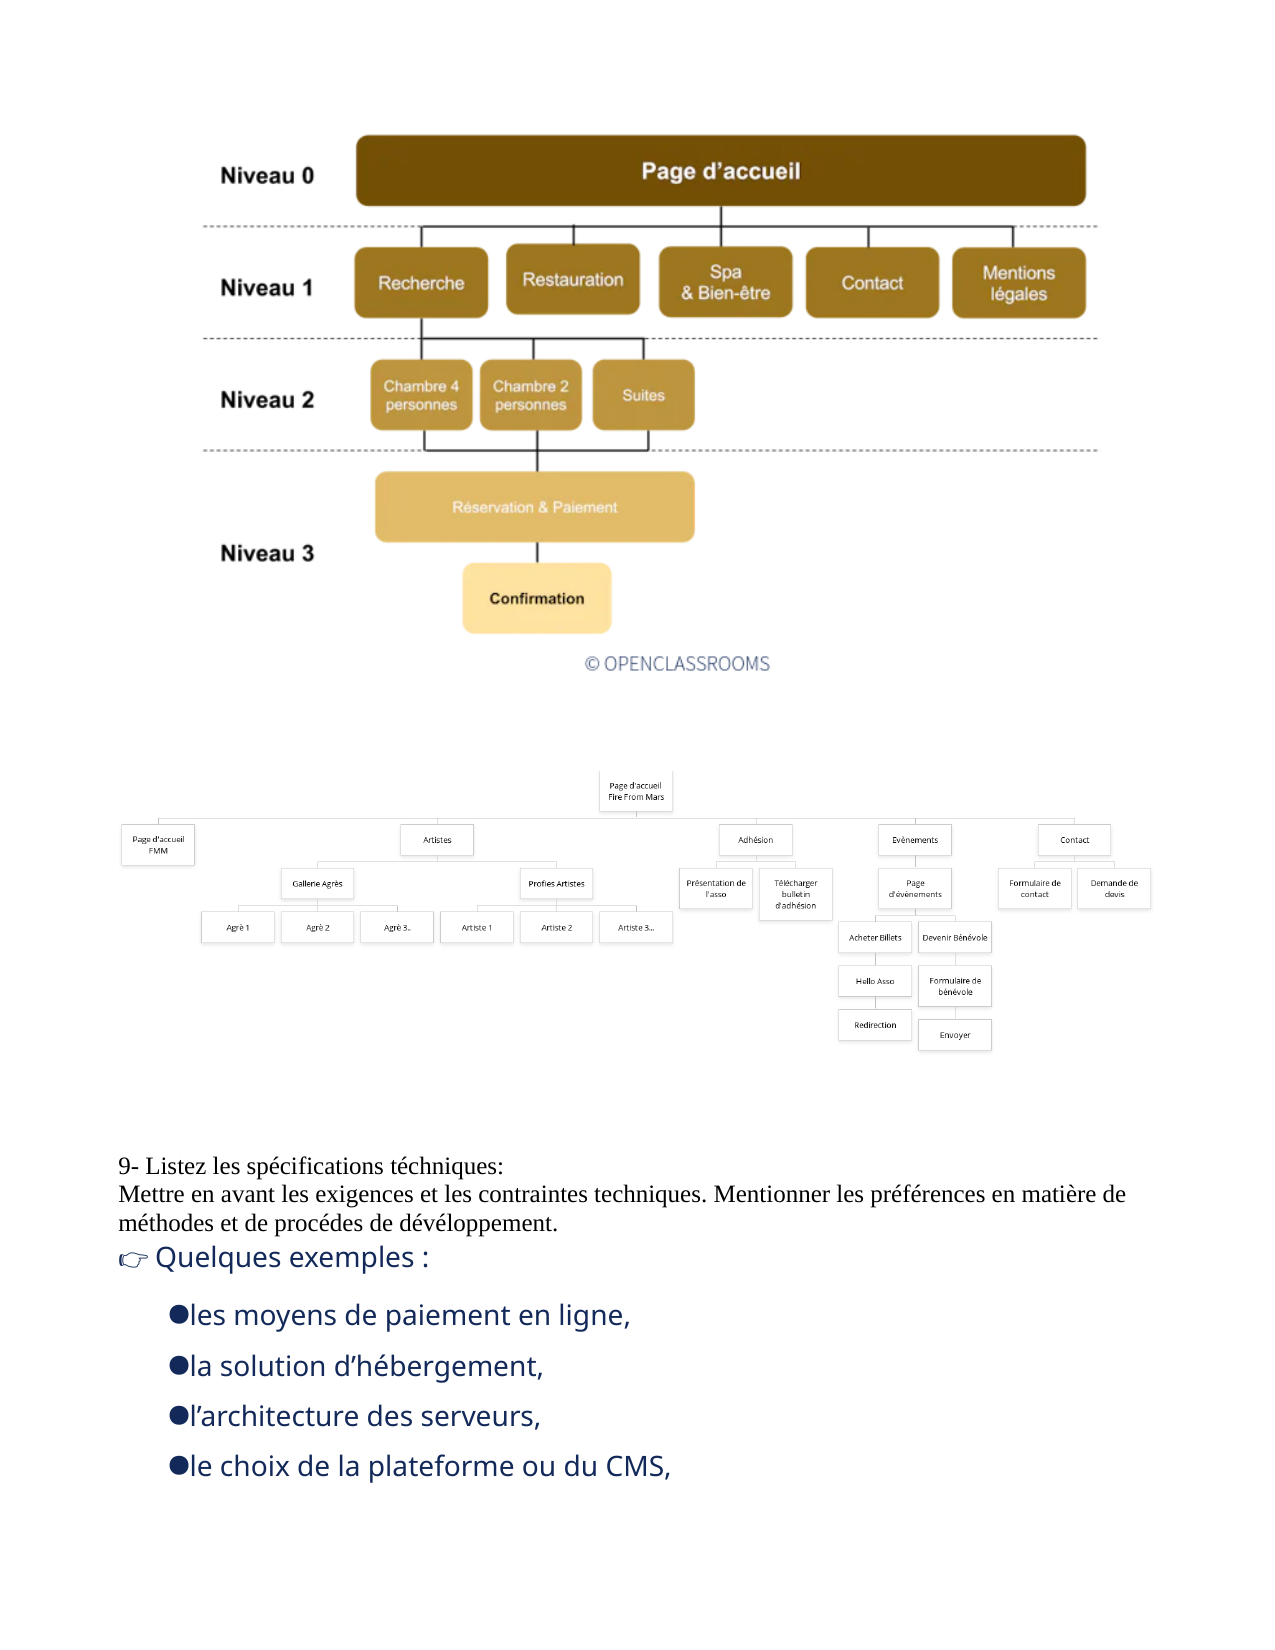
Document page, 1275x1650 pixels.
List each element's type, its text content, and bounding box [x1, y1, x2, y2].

list les moyens de paiement en ligne, [118, 1296, 1157, 1334]
list la solution d’hébergement, [118, 1346, 1157, 1384]
list l’architecture des serveurs, [118, 1396, 1157, 1434]
text Mettre en avant les exigences et les contraintes techniques. Mentionner les préférences en matière de méthodes et de procédes de dévéloppement. [118, 1179, 1157, 1237]
text 9- Listez les spécifications téchniques: [118, 1151, 1157, 1179]
picture [118, 118, 1157, 685]
text 👉 Quelques exemples : [118, 1237, 1157, 1275]
picture [118, 771, 1157, 1094]
list le choix de la plateforme ou du CMS, [118, 1447, 1157, 1485]
